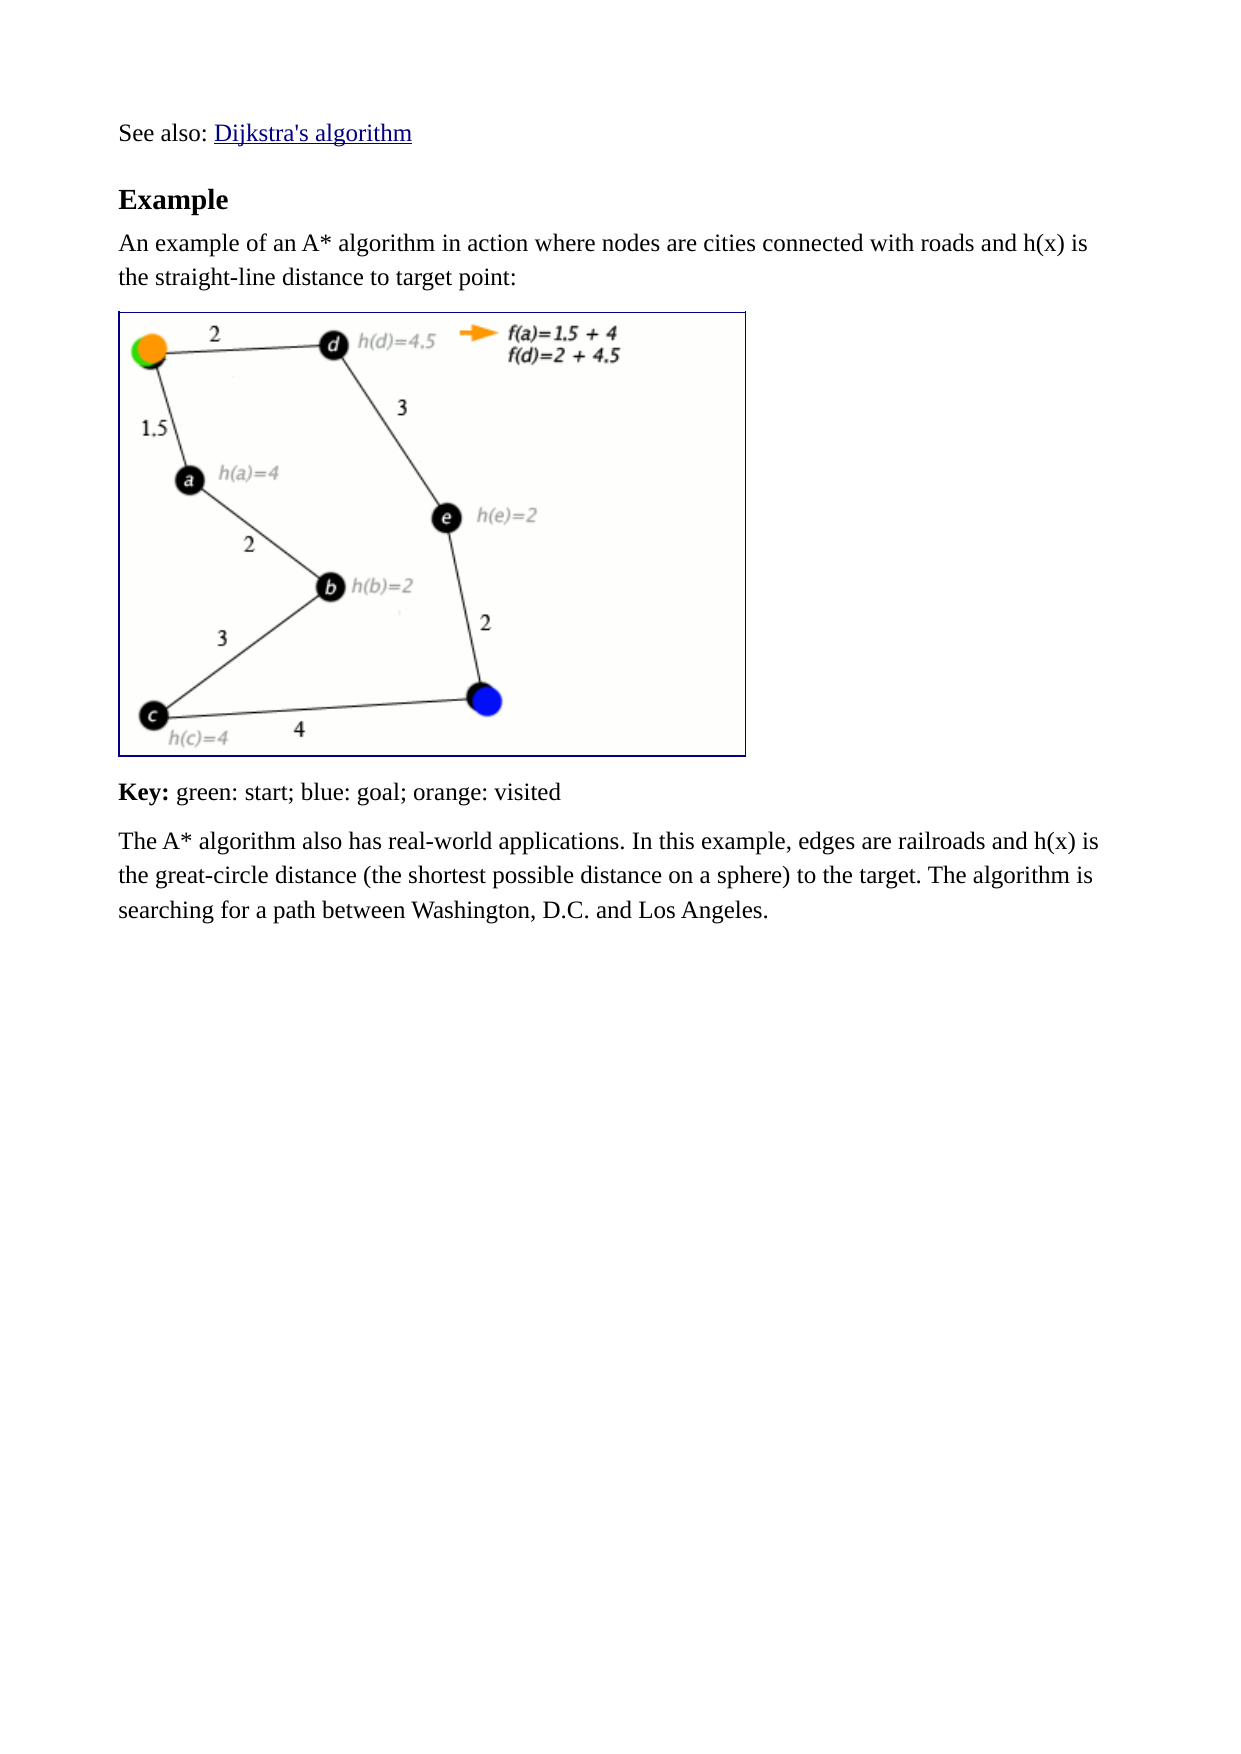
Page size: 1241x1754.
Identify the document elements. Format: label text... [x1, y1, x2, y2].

text The A* algorithm also has real-world applications. In this example, edges are railroads and h(x) is the great-circle distance (the shortest possible distance on a sphere) to the target. The algorithm is searching for a path between Washington, D.C. and Los Angeles. [118, 826, 1122, 924]
text Key: green: start; blue: goal; orange: visited [118, 777, 1122, 806]
text See also: Dijkstra's algorithm [118, 118, 1122, 147]
subtitle Example [118, 182, 1122, 215]
picture [120, 313, 745, 755]
text An example of an A* algorithm in action where nodes are cities connected with roads and h(x) is the straight-line distance to target point: [118, 228, 1122, 291]
